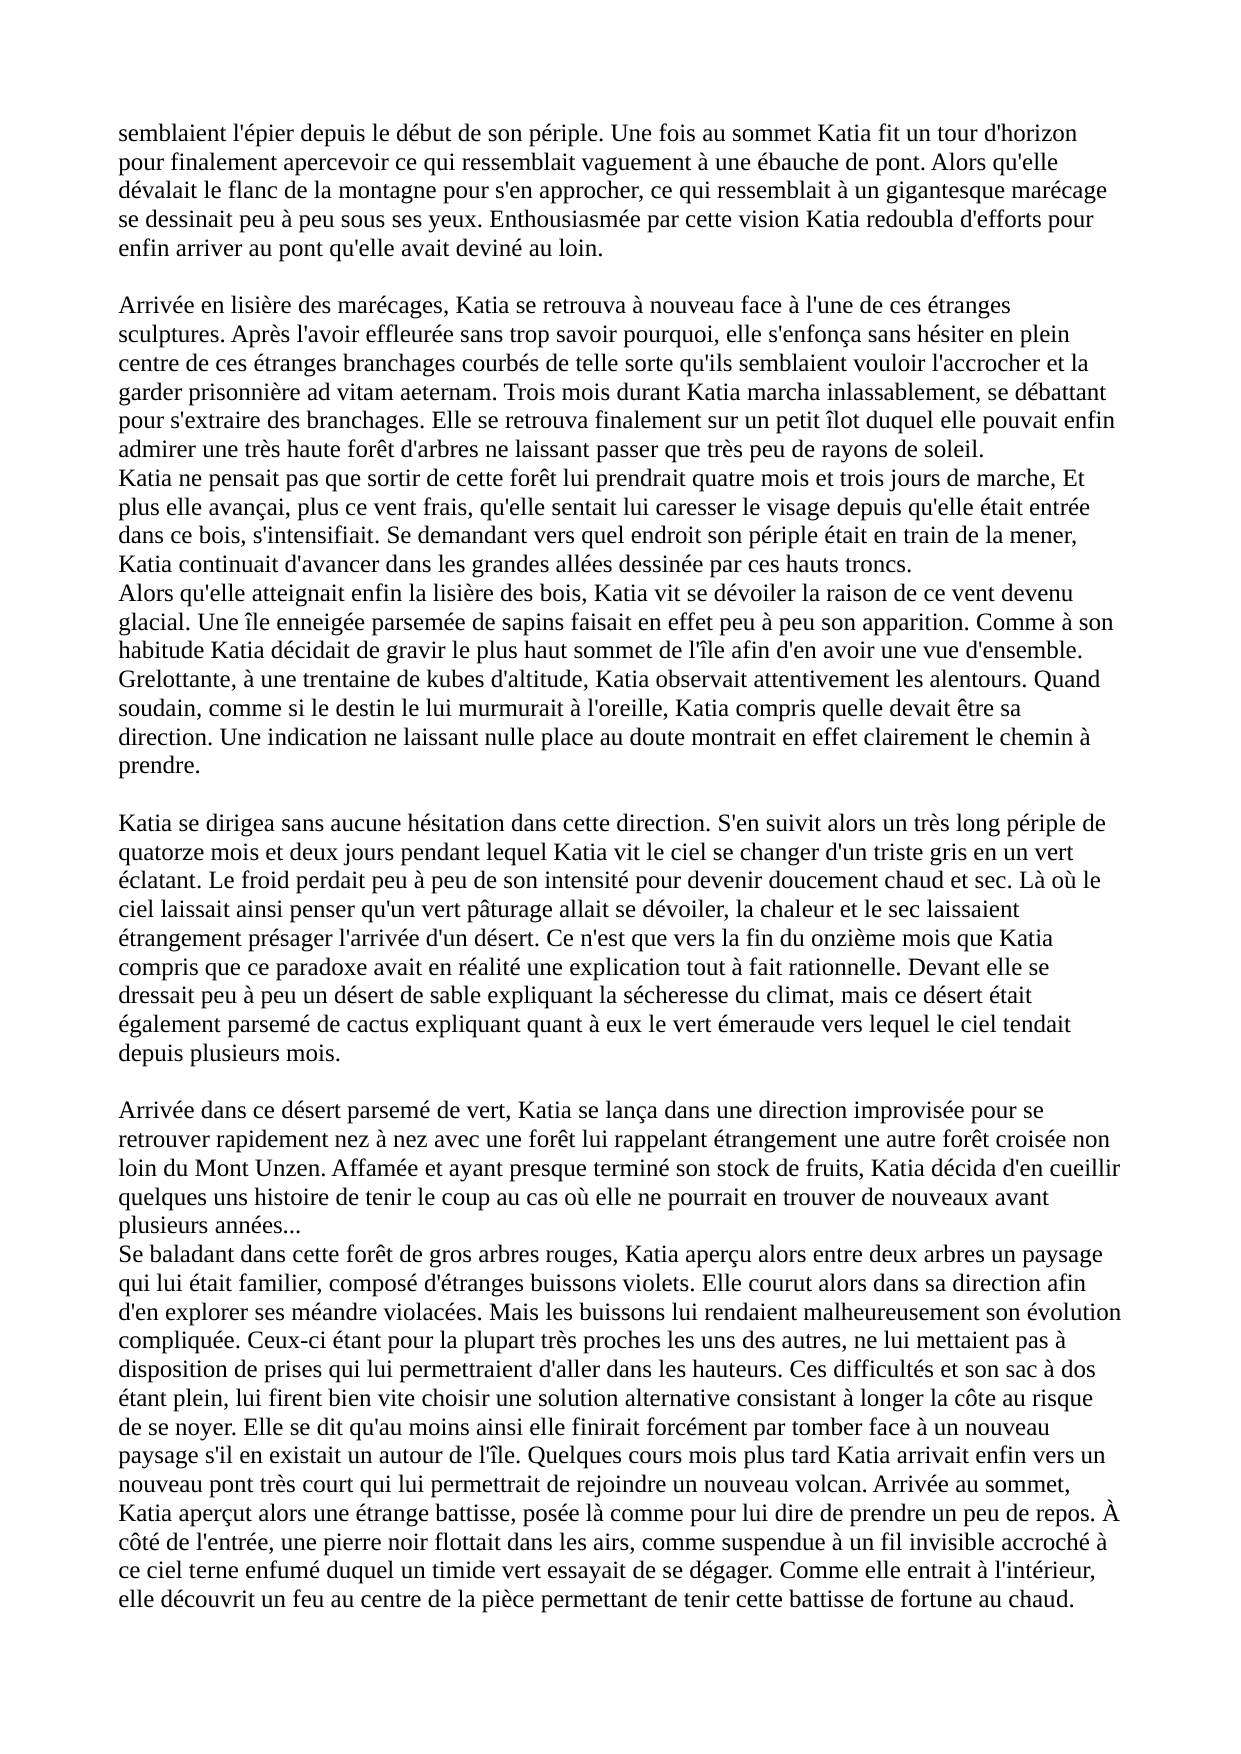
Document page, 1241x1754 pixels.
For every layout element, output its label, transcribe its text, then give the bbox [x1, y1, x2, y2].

text Katia se dirigea sans aucune hésitation dans cette direction. S'en suivit alors un très long périple de quatorze mois et deux jours pendant lequel Katia vit le ciel se changer d'un triste gris en un vert éclatant. Le froid perdait peu à peu de son intensité pour devenir doucement chaud et sec. Là où le ciel laissait ainsi penser qu'un vert pâturage allait se dévoiler, la chaleur et le sec laissaient étrangement présager l'arrivée d'un désert. Ce n'est que vers la fin du onzième mois que Katia compris que ce paradoxe avait en réalité une explication tout à fait rationnelle. Devant elle se dressait peu à peu un désert de sable expliquant la sécheresse du climat, mais ce désert était également parsemé de cactus expliquant quant à eux le vert émeraude vers lequel le ciel tendait depuis plusieurs mois. [118, 808, 1122, 1067]
text Arrivée dans ce désert parsemé de vert, Katia se lança dans une direction improvisée pour se retrouver rapidement nez à nez avec une forêt lui rappelant étrangement une autre forêt croisée non loin du Mont Unzen. Affamée et ayant presque terminé son stock de fruits, Katia décida d'en cueillir quelques uns histoire de tenir le coup au cas où elle ne pourrait en trouver de nouveaux avant plusieurs années... [118, 1096, 1122, 1239]
text Se baladant dans cette forêt de gros arbres rouges, Katia aperçu alors entre deux arbres un paysage qui lui était familier, composé d'étranges buissons violets. Elle courut alors dans sa direction afin d'en explorer ses méandre violacées. Mais les buissons lui rendaient malheureusement son évolution compliquée. Ceux-ci étant pour la plupart très proches les uns des autres, ne lui mettaient pas à disposition de prises qui lui permettraient d'aller dans les hauteurs. Ces difficultés et son sac à dos étant plein, lui firent bien vite choisir une solution alternative consistant à longer la côte au risque de se noyer. Elle se dit qu'au moins ainsi elle finirait forcément par tomber face à un nouveau paysage s'il en existait un autour de l'île. Quelques cours mois plus tard Katia arrivait enfin vers un nouveau pont très court qui lui permettrait de rejoindre un nouveau volcan. Arrivée au sommet, Katia aperçut alors une étrange battisse, posée là comme pour lui dire de prendre un peu de repos. À côté de l'entrée, une pierre noir flottait dans les airs, comme suspendue à un fil invisible accroché à ce ciel terne enfumé duquel un timide vert essayait de se dégager. Comme elle entrait à l'intérieur, elle découvrit un feu au centre de la pièce permettant de tenir cette battisse de fortune au chaud. [118, 1239, 1122, 1613]
text Alors qu'elle atteignait enfin la lisière des bois, Katia vit se dévoiler la raison de ce vent devenu glacial. Une île enneigée parsemée de sapins faisait en effet peu à peu son apparition. Comme à son habitude Katia décidait de gravir le plus haut sommet de l'île afin d'en avoir une vue d'ensemble. Grelottante, à une trentaine de kubes d'altitude, Katia observait attentivement les alentours. Quand soudain, comme si le destin le lui murmurait à l'oreille, Katia compris quelle devait être sa direction. Une indication ne laissant nulle place au doute montrait en effet clairement le chemin à prendre. [118, 578, 1122, 779]
text semblaient l'épier depuis le début de son périple. Une fois au sommet Katia fit un tour d'horizon pour finalement apercevoir ce qui ressemblait vaguement à une ébauche de pont. Alors qu'elle dévalait le flanc de la montagne pour s'en approcher, ce qui ressemblait à un gigantesque marécage se dessinait peu à peu sous ses yeux. Enthousiasmée par cette vision Katia redoubla d'efforts pour enfin arriver au pont qu'elle avait deviné au loin. [118, 118, 1122, 262]
text Katia ne pensait pas que sortir de cette forêt lui prendrait quatre mois et trois jours de marche, Et plus elle avançai, plus ce vent frais, qu'elle sentait lui caresser le visage depuis qu'elle était entrée dans ce bois, s'intensifiait. Se demandant vers quel endroit son périple était en train de la mener, Katia continuait d'avancer dans les grandes allées dessinée par ces hauts troncs. [118, 463, 1122, 578]
text Arrivée en lisière des marécages, Katia se retrouva à nouveau face à l'une de ces étranges sculptures. Après l'avoir effleurée sans trop savoir pourquoi, elle s'enfonça sans hésiter en plein centre de ces étranges branchages courbés de telle sorte qu'ils semblaient vouloir l'accrocher et la garder prisonnière ad vitam aeternam. Trois mois durant Katia marcha inlassablement, se débattant pour s'extraire des branchages. Elle se retrouva finalement sur un petit îlot duquel elle pouvait enfin admirer une très haute forêt d'arbres ne laissant passer que très peu de rayons de soleil. [118, 291, 1122, 463]
